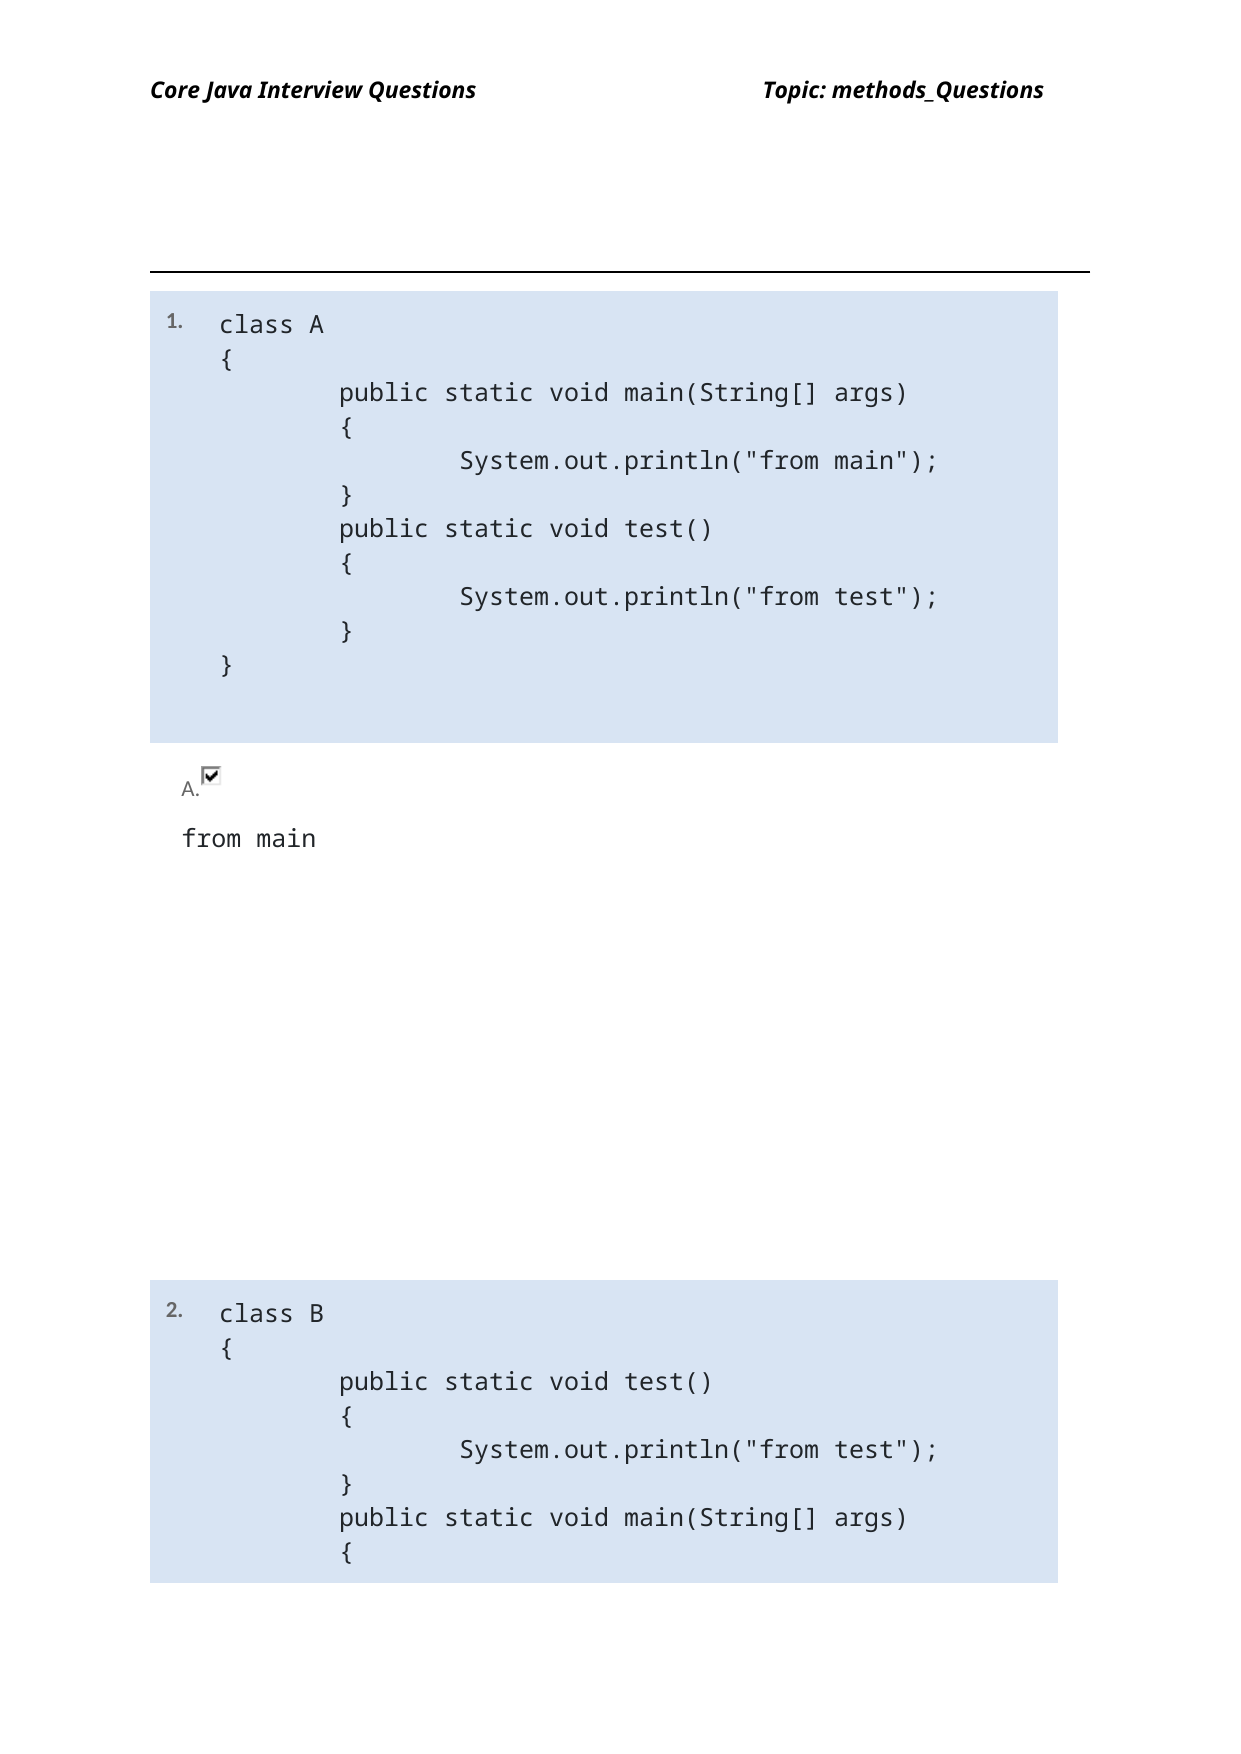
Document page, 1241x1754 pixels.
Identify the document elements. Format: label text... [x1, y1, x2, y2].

table_header 1. [150, 291, 203, 743]
table_header [181, 958, 319, 1059]
table_cell [150, 743, 1090, 1280]
table_header [1058, 291, 1090, 743]
table_cell class B { public static void test() { System.out.println("from test"); } public static void main(String[] args) { [203, 1280, 1058, 1583]
table_cell [1058, 1280, 1090, 1583]
table_header class A { public static void main(String[] args) { System.out.println("from main"); } public static void test() { System.out.println("from test"); } } [203, 291, 1058, 743]
table_header A. from main [181, 759, 319, 957]
table_header [181, 1162, 332, 1264]
table_header [181, 1060, 332, 1162]
table_cell 2. [150, 1280, 203, 1583]
